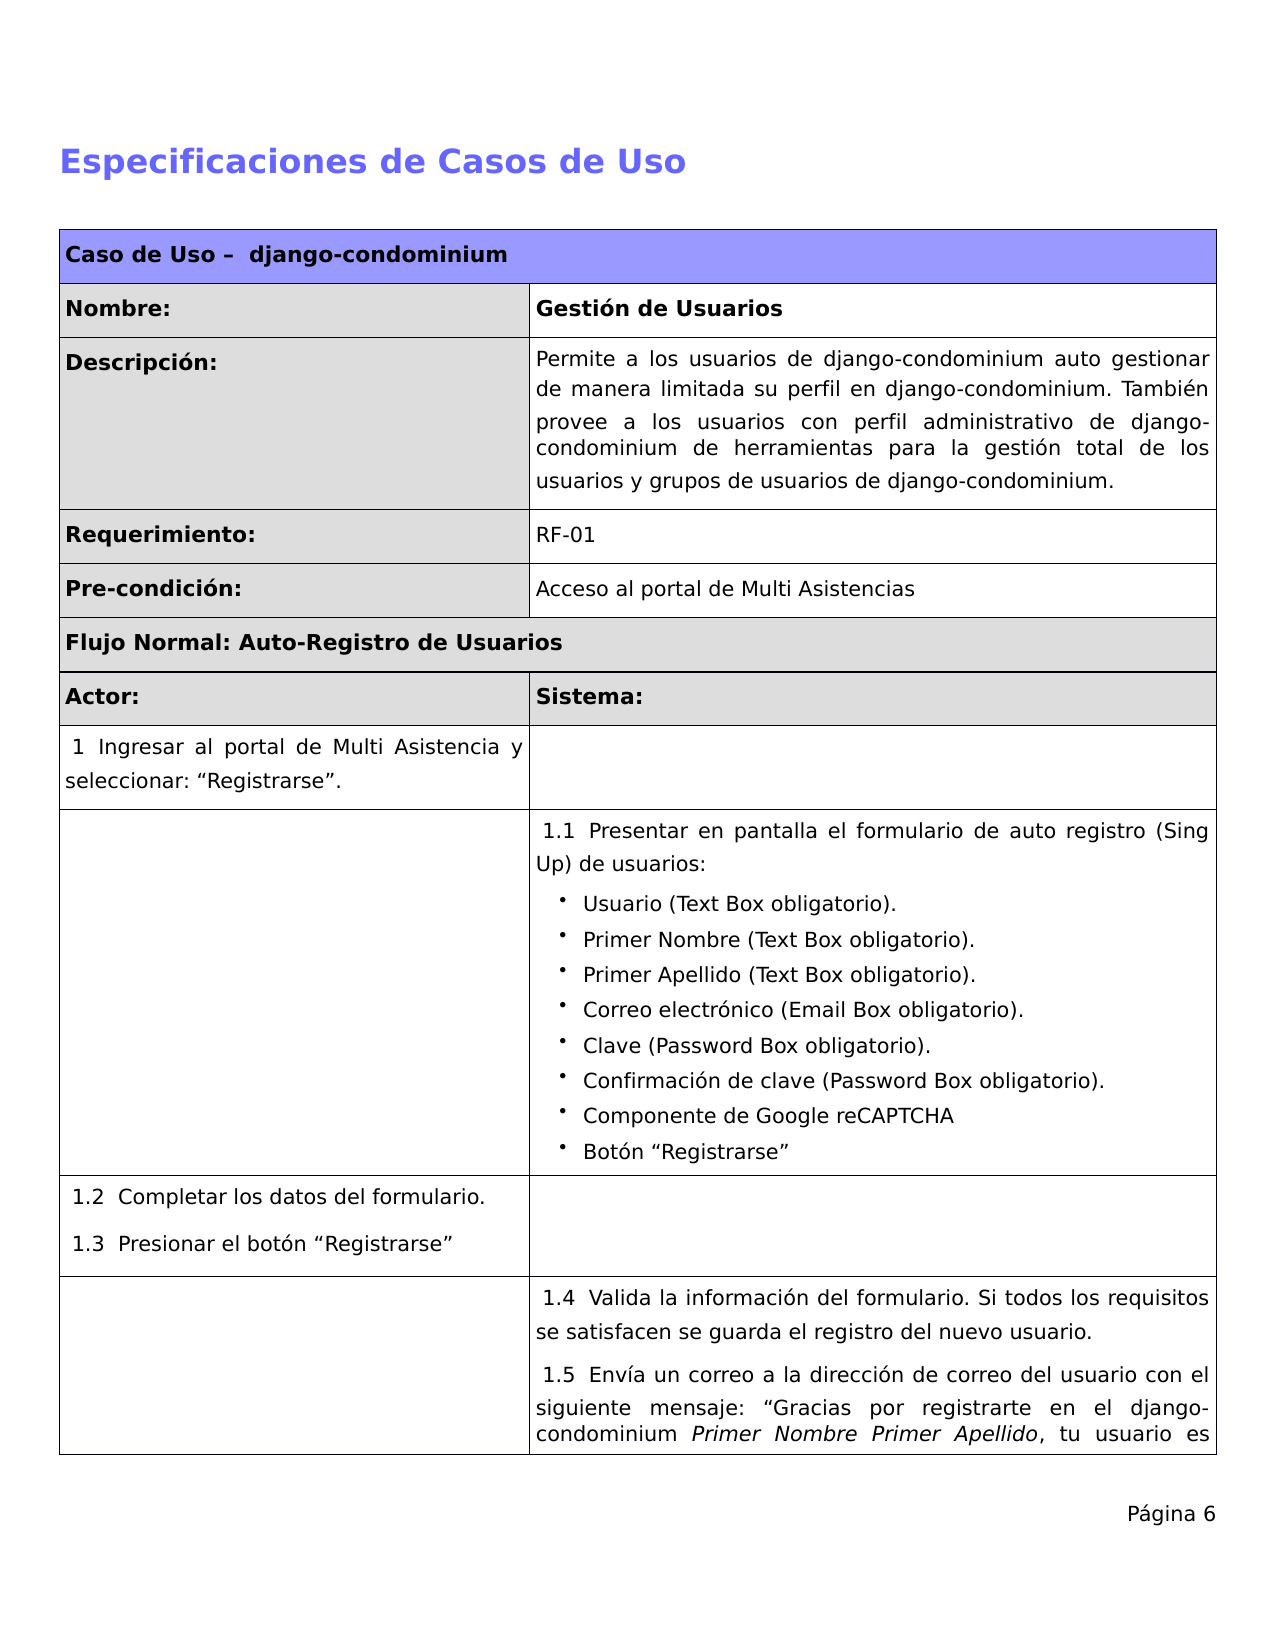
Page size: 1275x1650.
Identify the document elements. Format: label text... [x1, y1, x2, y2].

table_cell [530, 726, 1216, 809]
table_cell Presentar en pantalla el formulario de auto registro (Sing Up) de usuarios: Usuario (Text Box obligatorio). Primer Nombre (Text Box obligatorio). Primer Apellido (Text Box obligatorio). Correo electrónico (Email Box obligatorio). Clave (Password Box obligatorio). Confirmación de clave (Password Box obligatorio). Componente de Google reCAPTCHA Botón “Registrarse” [530, 810, 1216, 1175]
table_header Caso de Uso – django-condominium [60, 230, 1216, 283]
text Especificaciones de Casos de Uso [59, 143, 1216, 182]
table_cell Ingresar al portal de Multi Asistencia y seleccionar: “Registrarse”. [60, 726, 529, 809]
table_cell Permite a los usuarios de django-condominium auto gestionar de manera limitada su perfil en django-condominium. También provee a los usuarios con perfil administrativo de django-condominium de herramientas para la gestión total de los usuarios y grupos de usuarios de django-condominium. [530, 338, 1216, 509]
table_cell [60, 810, 529, 1175]
table_cell RF-01 [530, 510, 1216, 563]
table_cell Descripción: [60, 338, 529, 509]
table_cell Actor: [60, 673, 529, 725]
table_cell Nombre: [60, 284, 529, 337]
table_cell Valida la información del formulario. Si todos los requisitos se satisfacen se guarda el registro del nuevo usuario. Envía un correo a la dirección de correo del usuario con el siguiente mensaje: “Gracias por registrarte en el django-condominium Primer Nombre Primer Apellido, tu usuario es [530, 1277, 1216, 1454]
table_cell Requerimiento: [60, 510, 529, 563]
table_cell Pre-condición: [60, 564, 529, 617]
table_cell [530, 1176, 1216, 1276]
table_cell Sistema: [530, 673, 1216, 725]
table_cell Acceso al portal de Multi Asistencias [530, 564, 1216, 617]
table_cell Flujo Normal: Auto-Registro de Usuarios [60, 618, 1216, 671]
table_cell [60, 1277, 529, 1454]
table_cell Gestión de Usuarios [530, 284, 1216, 337]
table_cell Completar los datos del formulario. Presionar el botón “Registrarse” [60, 1176, 529, 1276]
